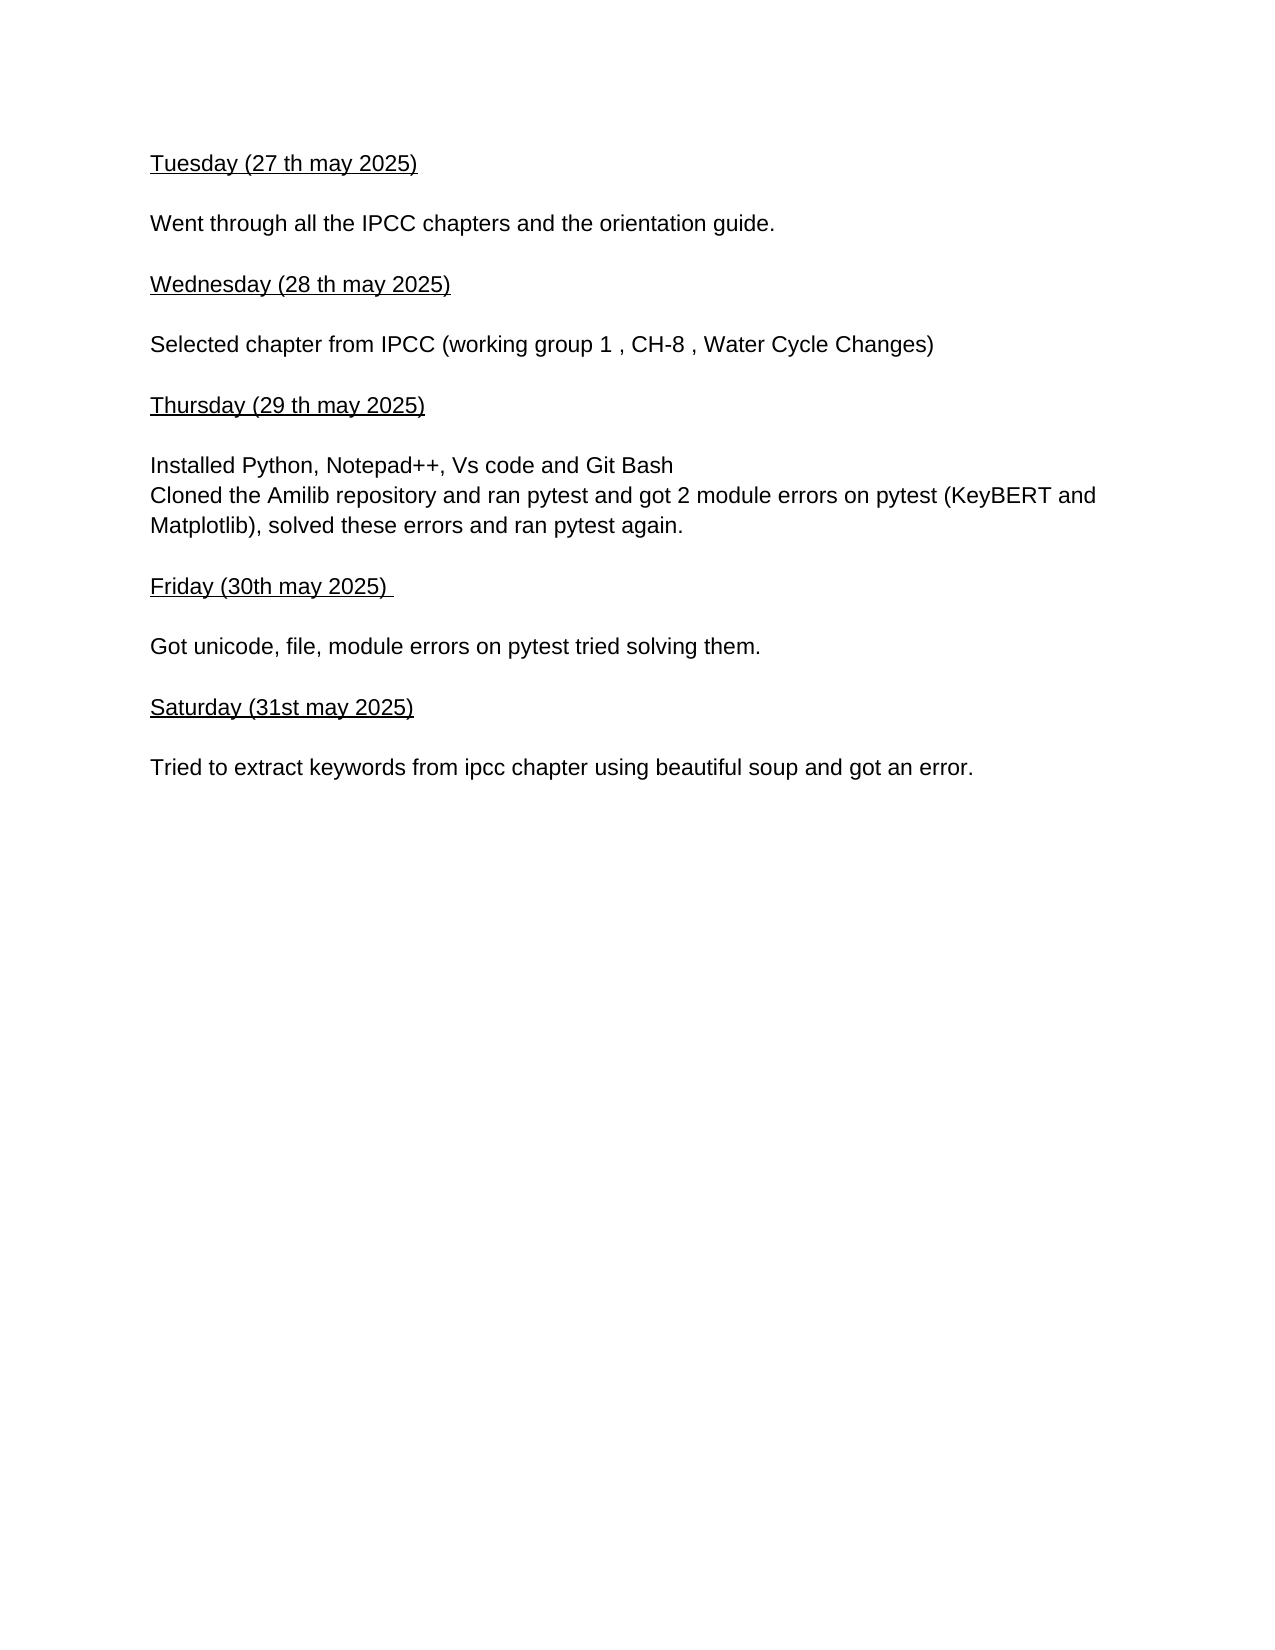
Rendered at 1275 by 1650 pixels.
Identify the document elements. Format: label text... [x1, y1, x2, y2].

text Went through all the IPCC chapters and the orientation guide. [150, 210, 1125, 237]
text Wednesday (28 th may 2025) [150, 271, 1125, 297]
text Tried to extract keywords from ipcc chapter using beautiful soup and got an error. [150, 754, 1125, 781]
text Friday (30th may 2025) [150, 573, 1125, 599]
text Thursday (29 th may 2025) [150, 392, 1125, 418]
text Got unicode, file, module errors on pytest tried solving them. [150, 633, 1125, 660]
text Cloned the Amilib repository and ran pytest and got 2 module errors on pytest (KeyBERT and Matplotlib), solved these errors and ran pytest again. [150, 482, 1125, 539]
text Installed Python, Notepad++, Vs code and Git Bash [150, 452, 1125, 478]
text Selected chapter from IPCC (working group 1 , CH-8 , Water Cycle Changes) [150, 331, 1125, 358]
text Tuesday (27 th may 2025) [150, 150, 1125, 176]
text Saturday (31st may 2025) [150, 694, 1125, 720]
